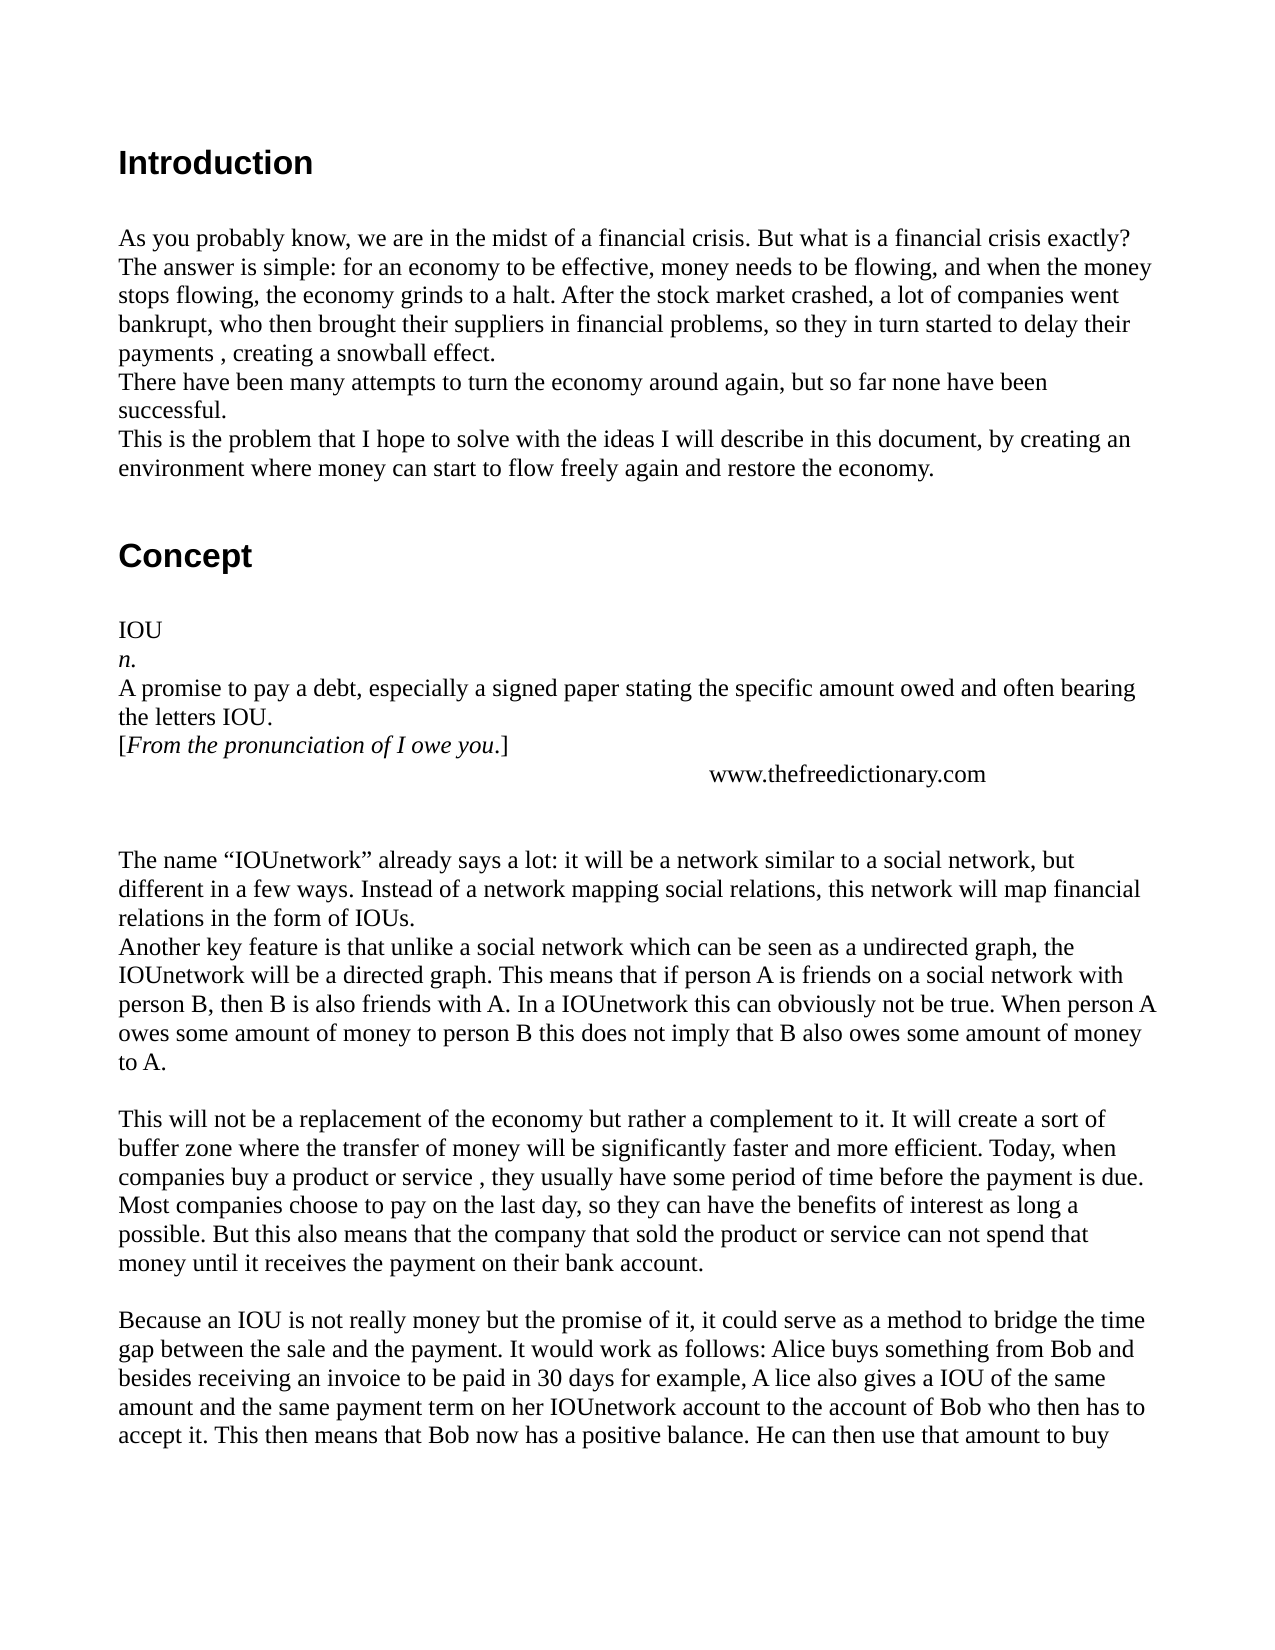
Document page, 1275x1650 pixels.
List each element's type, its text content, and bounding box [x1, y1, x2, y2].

text This will not be a replacement of the economy but rather a complement to it. It will create a sort of buffer zone where the transfer of money will be significantly faster and more efficient. Today, when companies buy a product or service , they usually have some period of time before the payment is due. Most companies choose to pay on the last day, so they can have the benefits of interest as long a possible. But this also means that the company that sold the product or service can not spend that money until it receives the payment on their bank account. [118, 1104, 1157, 1277]
text www.thefreedictionary.com [118, 759, 1157, 788]
text IOU [118, 615, 1157, 644]
text A promise to pay a debt, especially a signed paper stating the specific amount owed and often bearing the letters IOU. [118, 673, 1157, 730]
text The answer is simple: for an economy to be effective, money needs to be flowing, and when the money stops flowing, the economy grinds to a halt. After the stock market crashed, a lot of companies went bankrupt, who then brought their suppliers in financial problems, so they in turn started to delay their payments , creating a snowball effect. [118, 252, 1157, 367]
text Because an IOU is not really money but the promise of it, it could serve as a method to bridge the time gap between the sale and the payment. It would work as follows: Alice buys something from Bob and besides receiving an invoice to be paid in 30 days for example, A lice also gives a IOU of the same amount and the same payment term on her IOUnetwork account to the account of Bob who then has to accept it. This then means that Bob now has a positive balance. He can then use that amount to buy [118, 1305, 1157, 1449]
subtitle Introduction [118, 143, 1157, 182]
text There have been many attempts to turn the economy around again, but so far none have been successful. [118, 367, 1157, 424]
text n. [118, 644, 1157, 673]
text [From the pronunciation of I owe you.] [118, 730, 1157, 759]
text Another key feature is that unlike a social network which can be seen as a undirected graph, the IOUnetwork will be a directed graph. This means that if person A is friends on a social network with person B, then B is also friends with A. In a IOUnetwork this can obviously not be true. When person A owes some amount of money to person B this does not imply that B also owes some amount of money to A. [118, 932, 1157, 1075]
text The name “IOUnetwork” already says a lot: it will be a network similar to a social network, but different in a few ways. Instead of a network mapping social relations, this network will map financial relations in the form of IOUs. [118, 845, 1157, 932]
subtitle Concept [118, 536, 1157, 574]
text As you probably know, we are in the midst of a financial crisis. But what is a financial crisis exactly? [118, 223, 1157, 252]
text This is the problem that I hope to solve with the ideas I will describe in this document, by creating an environment where money can start to flow freely again and restore the economy. [118, 424, 1157, 482]
